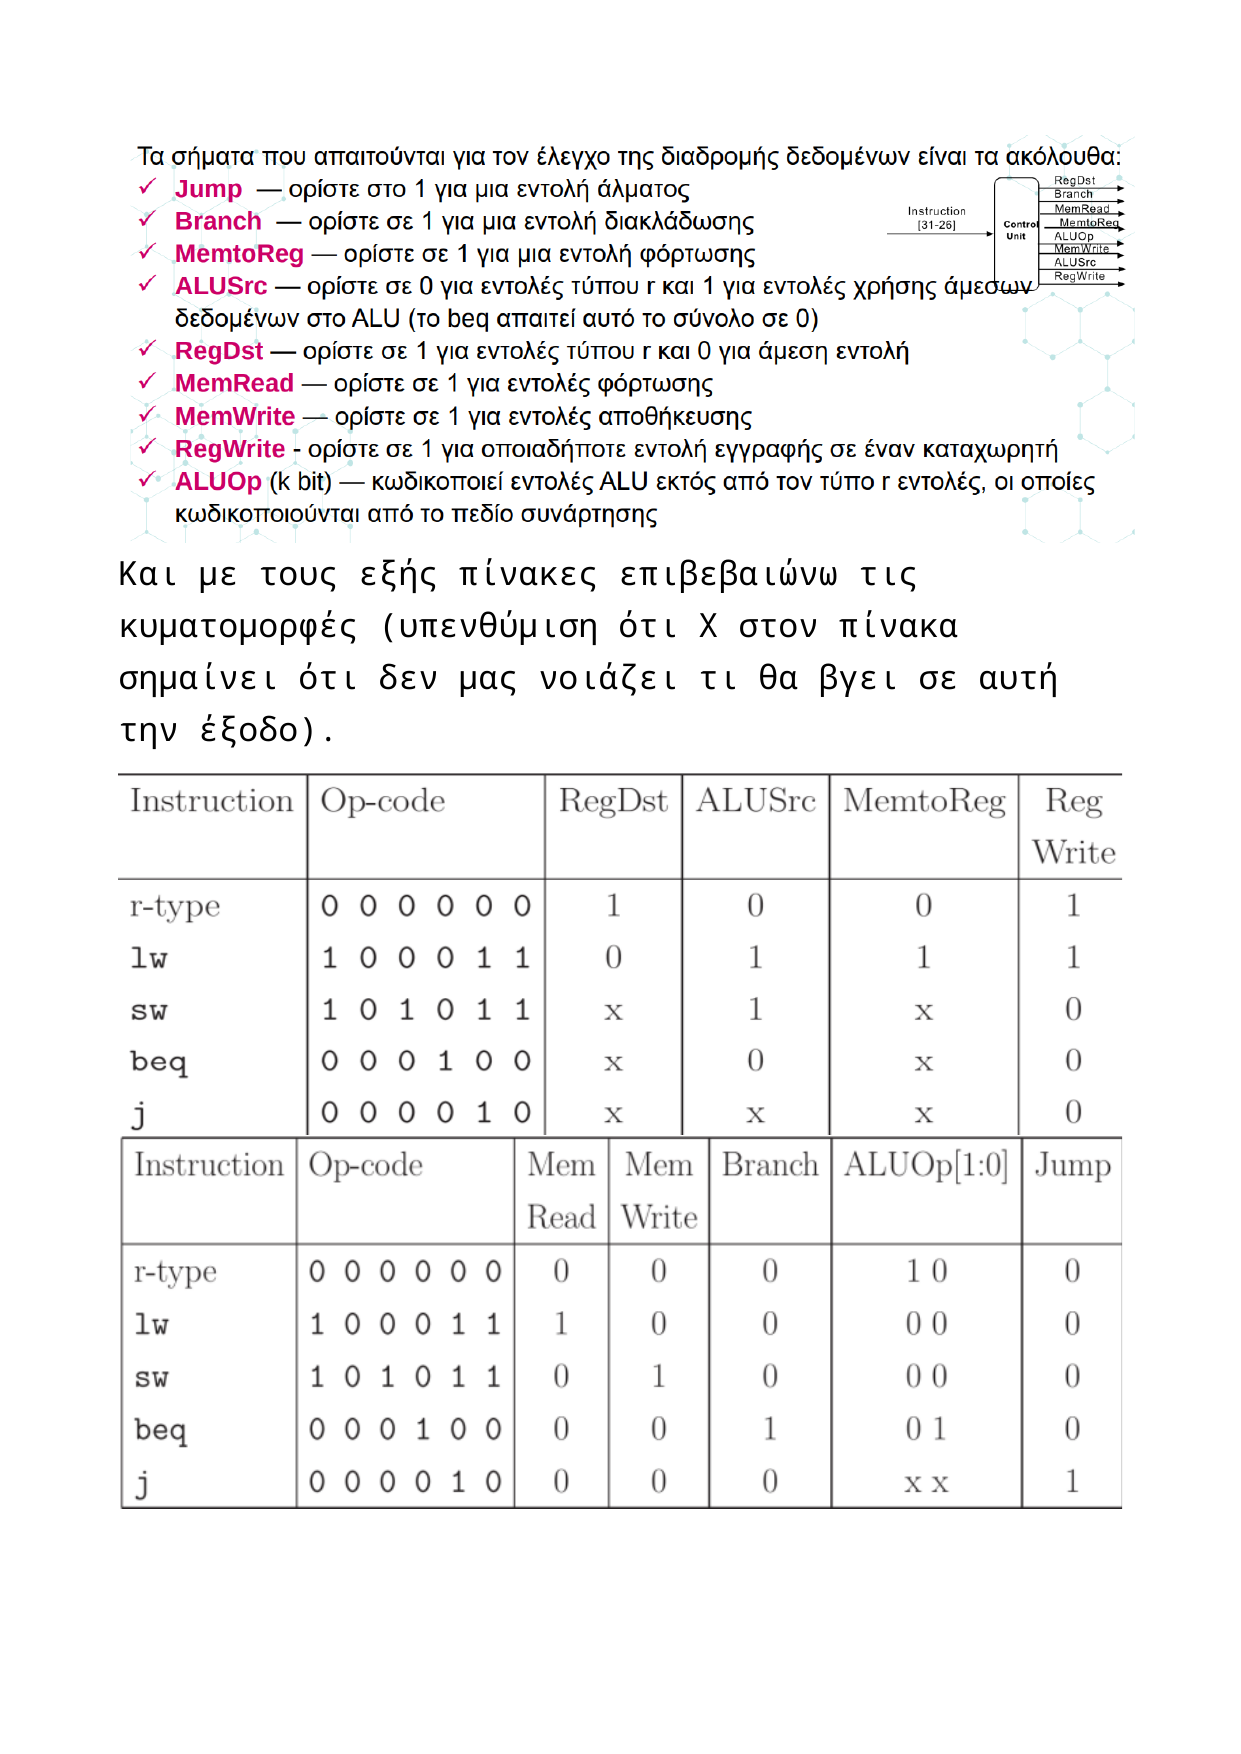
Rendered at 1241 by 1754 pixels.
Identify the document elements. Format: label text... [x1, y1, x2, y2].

text Και με τους εξής πίνακες επιβεβαιώνω τις κυματομορφές (υπενθύμιση ότι Χ στον πίνακα σημαίνει ότι δεν μας νοιάζει τι θα βγει σε αυτή την έξοδο). [118, 118, 1122, 752]
picture [118, 772, 1123, 1509]
picture [130, 135, 1135, 543]
